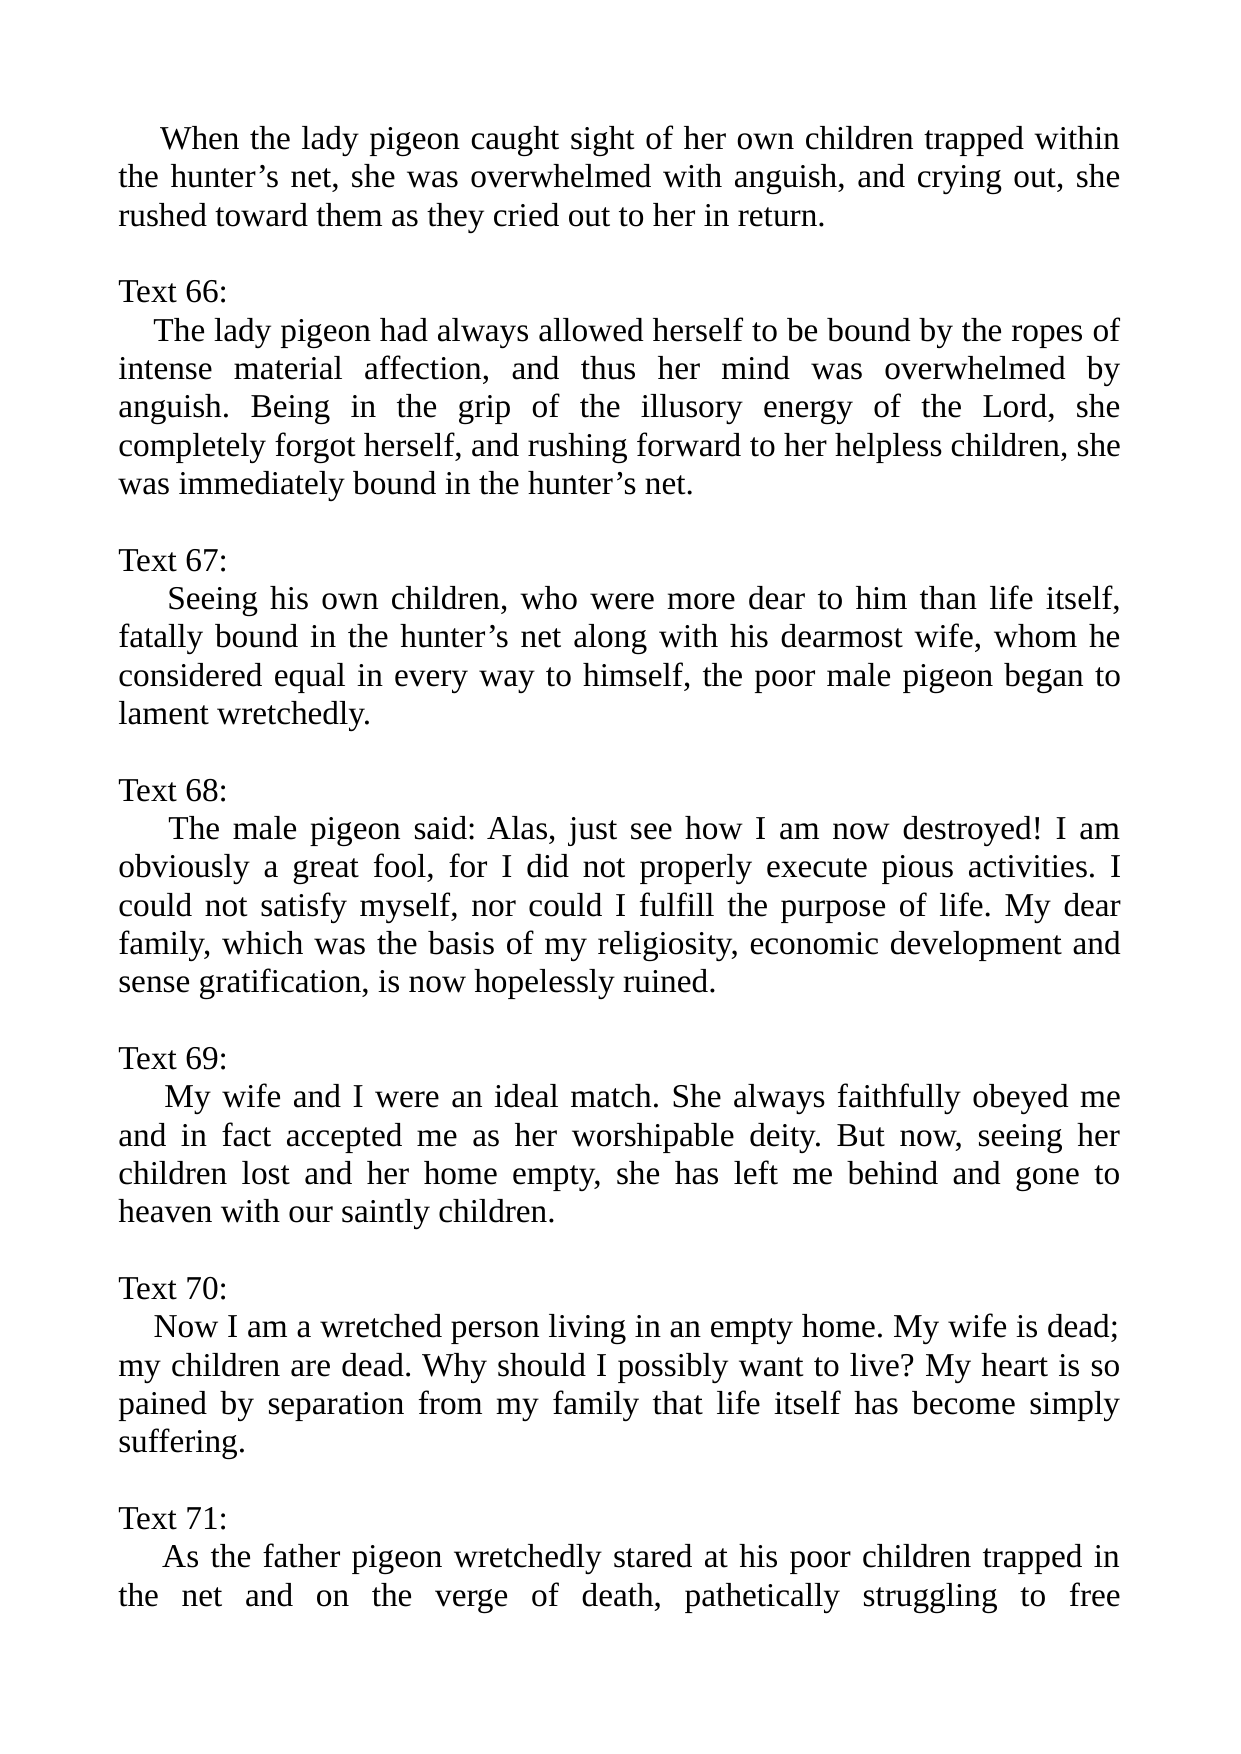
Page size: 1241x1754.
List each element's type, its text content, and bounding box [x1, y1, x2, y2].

text Text 67: [118, 540, 1122, 578]
text The male pigeon said: Alas, just see how I am now destroyed! I am obviously a great fool, for I did not properly execute pious activities. I could not satisfy myself, nor could I fulfill the purpose of life. My dear family, which was the basis of my religiosity, economic development and sense gratification, is now hopelessly ruined. [118, 808, 1122, 1000]
text Text 70: [118, 1268, 1122, 1306]
text Text 68: [118, 770, 1122, 808]
text As the father pigeon wretchedly stared at his poor children trapped in the net and on the verge of death, pathetically struggling to free [118, 1536, 1122, 1613]
text My wife and I were an ideal match. She always faithfully obeyed me and in fact accepted me as her worshipable deity. But now, seeing her children lost and her home empty, she has left me behind and gone to heaven with our saintly children. [118, 1076, 1122, 1230]
text When the lady pigeon caught sight of her own children trapped within the hunter’s net, she was overwhelmed with anguish, and crying out, she rushed toward them as they cried out to her in return. [118, 118, 1122, 233]
text Seeing his own children, who were more dear to him than life itself, fatally bound in the hunter’s net along with his dearmost wife, whom he considered equal in every way to himself, the poor male pigeon began to lament wretchedly. [118, 578, 1122, 731]
text The lady pigeon had always allowed herself to be bound by the ropes of intense material affection, and thus her mind was overwhelmed by anguish. Being in the grip of the illusory energy of the Lord, she completely forgot herself, and rushing forward to her helpless children, she was immediately bound in the hunter’s net. [118, 310, 1122, 501]
text Text 69: [118, 1038, 1122, 1076]
text Now I am a wretched person living in an empty home. My wife is dead; my children are dead. Why should I possibly want to live? My heart is so pained by separation from my family that life itself has become simply suffering. [118, 1306, 1122, 1460]
text Text 66: [118, 271, 1122, 310]
text Text 71: [118, 1498, 1122, 1536]
